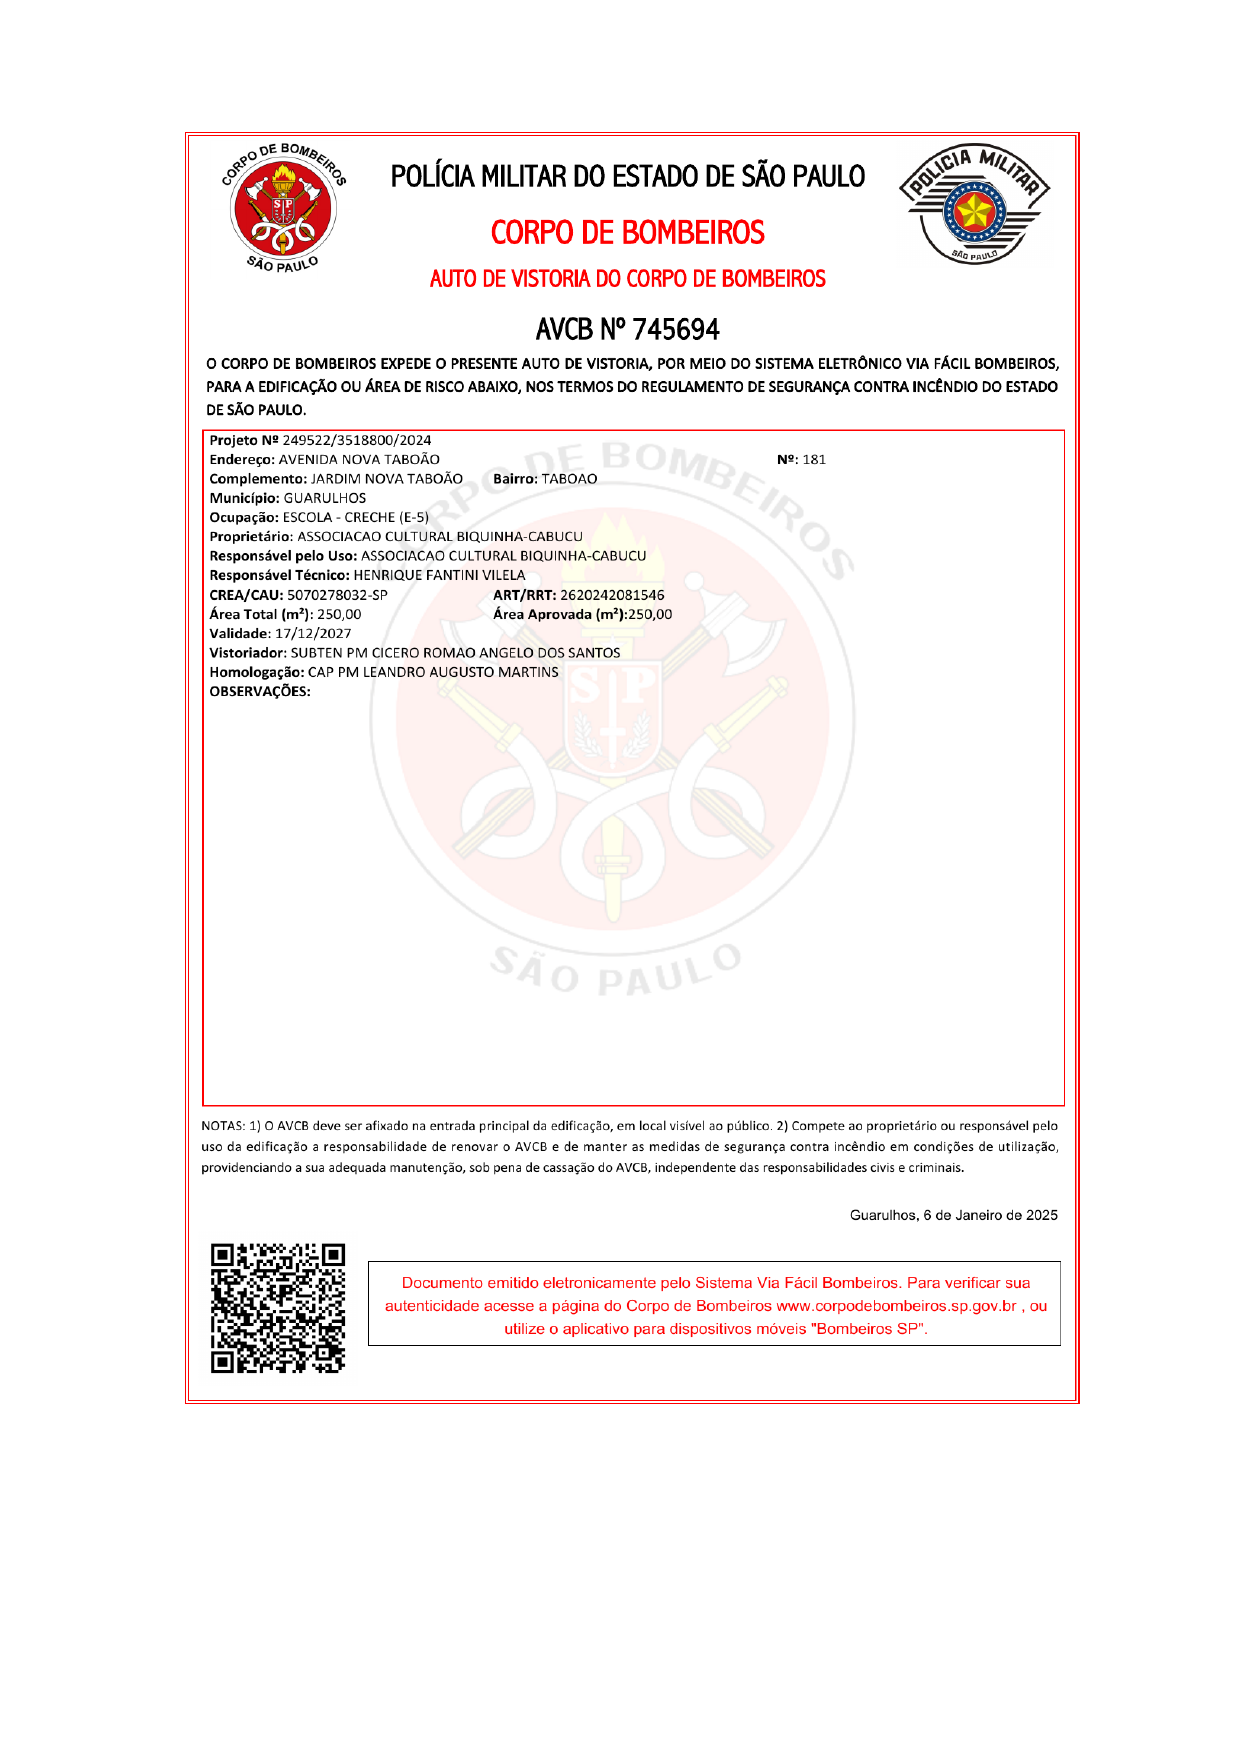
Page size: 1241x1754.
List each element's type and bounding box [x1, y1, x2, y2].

picture [147, 118, 1093, 1418]
